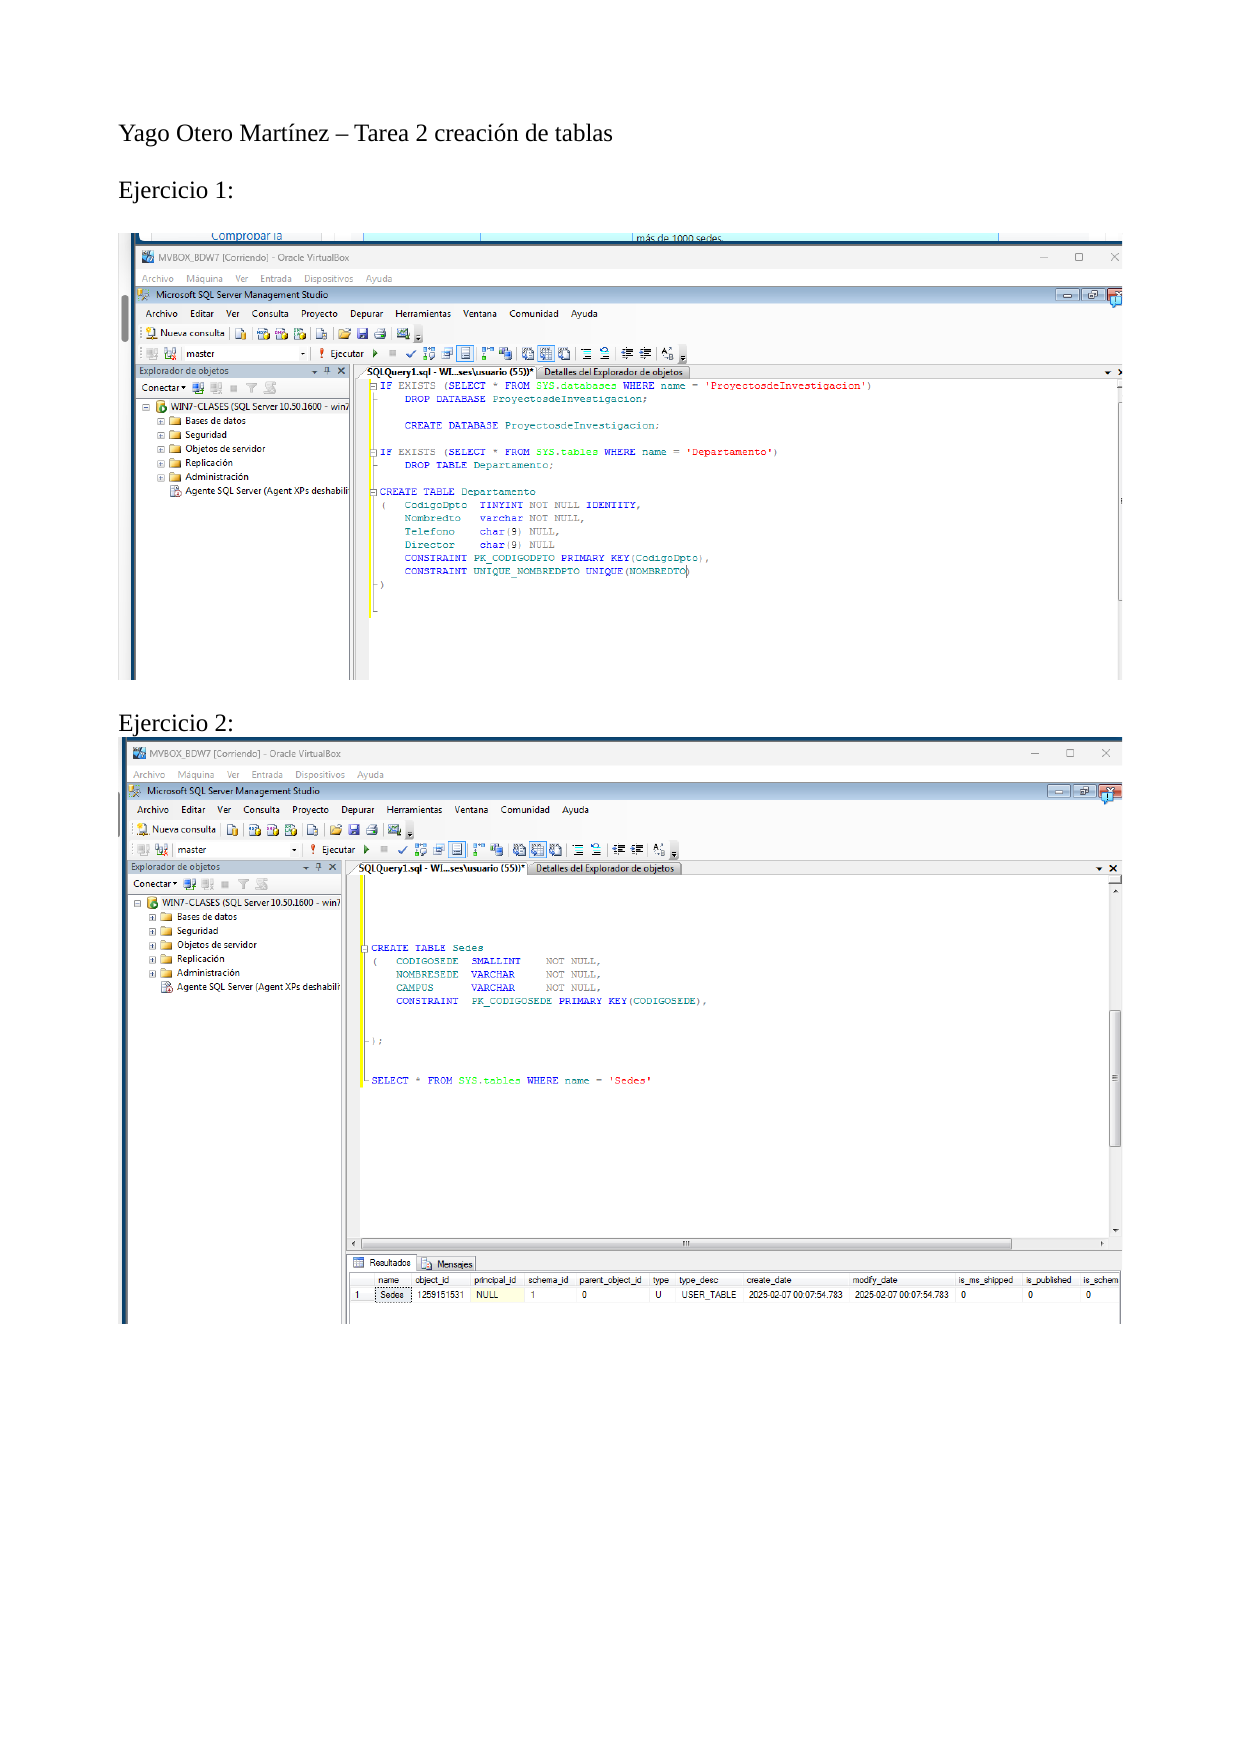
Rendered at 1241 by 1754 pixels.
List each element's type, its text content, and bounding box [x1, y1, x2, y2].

picture [118, 233, 1123, 680]
picture [118, 737, 1123, 1324]
text Yago Otero Martínez – Tarea 2 creación de tablas [118, 118, 1122, 147]
text Ejercicio 2: [118, 708, 1122, 737]
text Ejercicio 1: [118, 176, 1122, 204]
